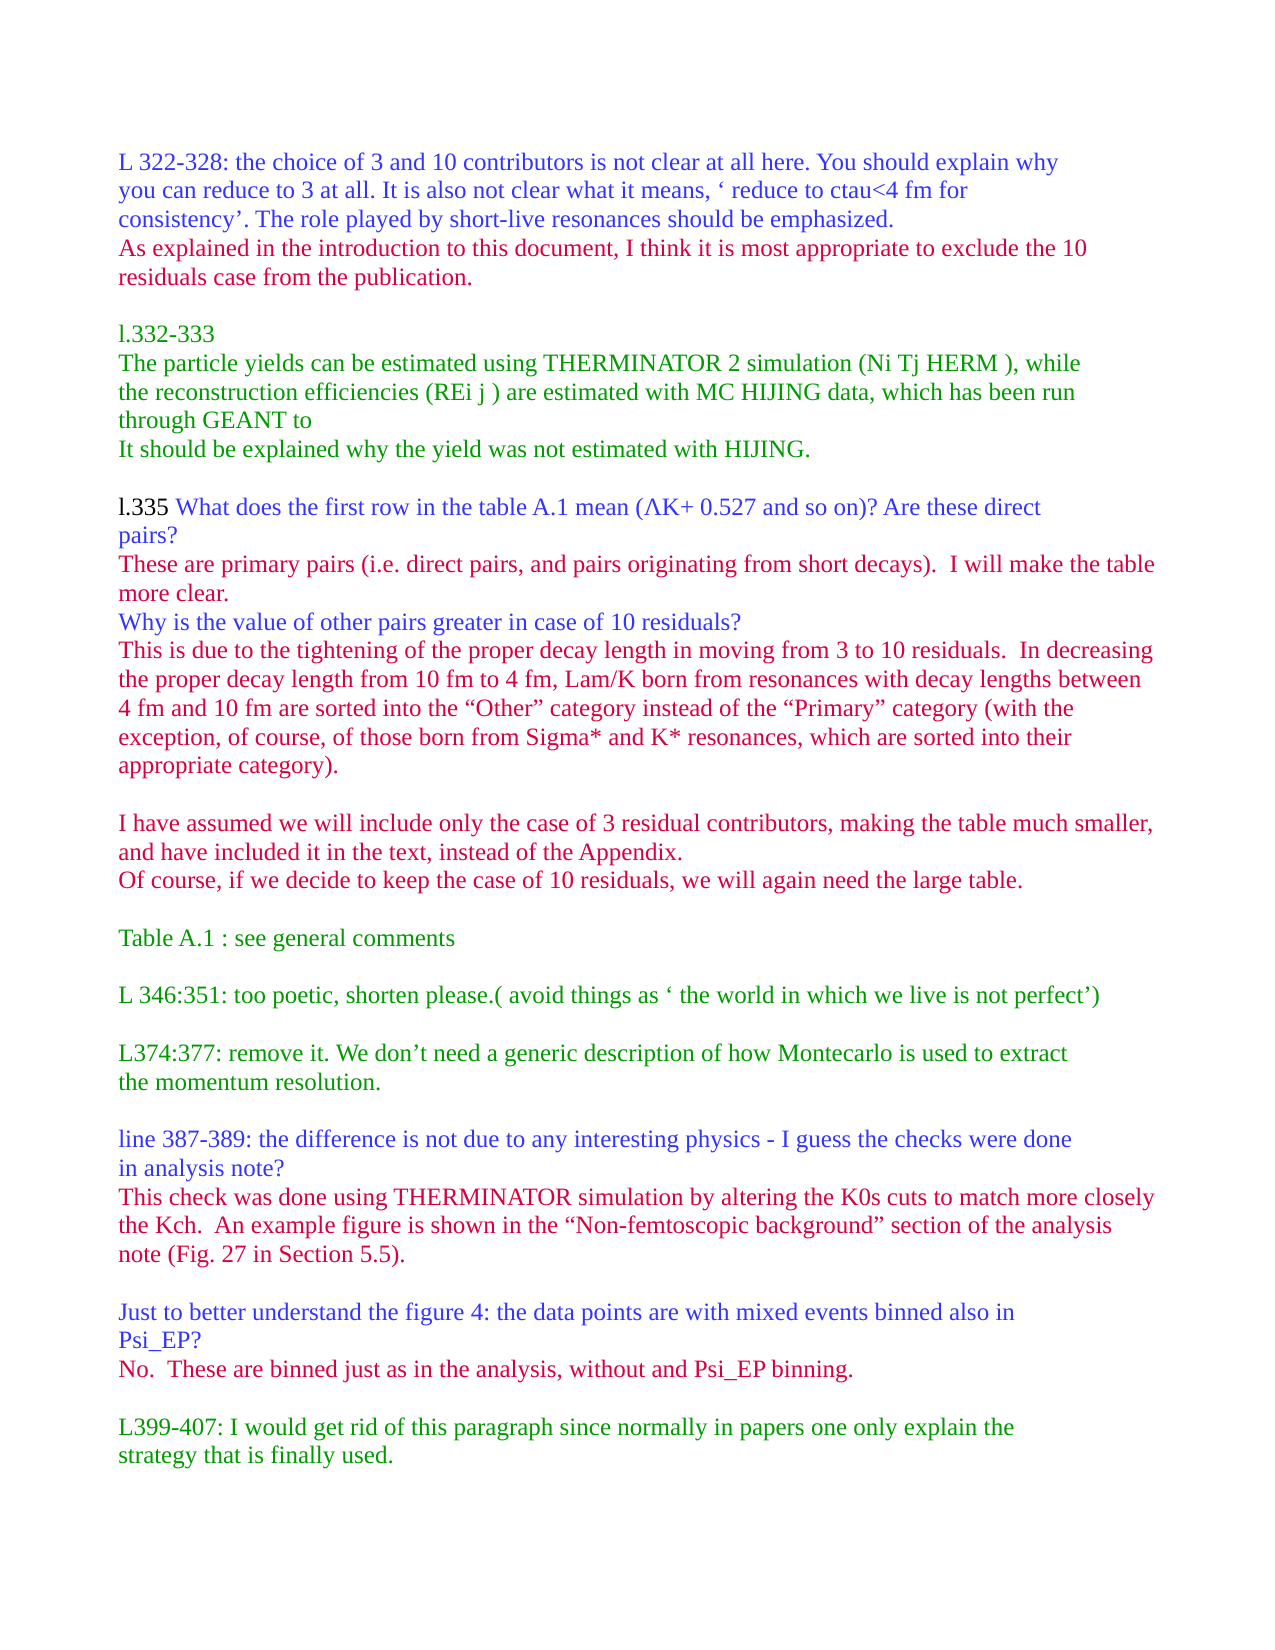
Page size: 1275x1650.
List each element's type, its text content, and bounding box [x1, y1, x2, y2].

text the momentum resolution. [118, 1067, 1157, 1096]
text L 346:351: too poetic, shorten please.( avoid things as ‘ the world in which we live is not perfect’) [118, 981, 1157, 1009]
text L374:377: remove it. We don’t need a generic description of how Montecarlo is used to extract [118, 1038, 1157, 1067]
text consistency’. The role played by short-live resonances should be emphasized. [118, 204, 1157, 233]
text Why is the value of other pairs greater in case of 10 residuals? [118, 607, 1157, 636]
text This is due to the tightening of the proper decay length in moving from 3 to 10 residuals. In decreasing the proper decay length from 10 fm to 4 fm, Lam/K born from resonances with decay lengths between 4 fm and 10 fm are sorted into the “Other” category instead of the “Primary” category (with the exception, of course, of those born from Sigma* and K* resonances, which are sorted into their appropriate category). [118, 636, 1157, 779]
text Of course, if we decide to keep the case of 10 residuals, we will again need the large table. [118, 866, 1157, 894]
text Psi_EP? [118, 1326, 1157, 1354]
text l.332-333 [118, 319, 1157, 348]
text L 322-328: the choice of 3 and 10 contributors is not clear at all here. You should explain why [118, 147, 1157, 176]
text l.335 What does the first row in the table A.1 mean (ΛK+ 0.527 and so on)? Are these direct [118, 492, 1157, 521]
text As explained in the introduction to this document, I think it is most appropriate to exclude the 10 residuals case from the publication. [118, 233, 1157, 291]
text Table A.1 : see general comments [118, 923, 1157, 952]
text pairs? [118, 521, 1157, 549]
text through GEANT to [118, 406, 1157, 434]
text No. These are binned just as in the analysis, without and Psi_EP binning. [118, 1354, 1157, 1383]
text strategy that is finally used. [118, 1441, 1157, 1469]
text It should be explained why the yield was not estimated with HIJING. [118, 434, 1157, 463]
text I have assumed we will include only the case of 3 residual contributors, making the table much smaller, and have included it in the text, instead of the Appendix. [118, 808, 1157, 866]
text L399-407: I would get rid of this paragraph since normally in papers one only explain the [118, 1412, 1157, 1441]
text in analysis note? [118, 1153, 1157, 1182]
text Just to better understand the figure 4: the data points are with mixed events binned also in [118, 1297, 1157, 1326]
text These are primary pairs (i.e. direct pairs, and pairs originating from short decays). I will make the table more clear. [118, 549, 1157, 607]
text the reconstruction efficiencies (REi j ) are estimated with MC HIJING data, which has been run [118, 377, 1157, 406]
text This check was done using THERMINATOR simulation by altering the K0s cuts to match more closely the Kch. An example figure is shown in the “Non-femtoscopic background” section of the analysis note (Fig. 27 in Section 5.5). [118, 1182, 1157, 1268]
text line 387-389: the difference is not due to any interesting physics - I guess the checks were done [118, 1124, 1157, 1153]
text The particle yields can be estimated using THERMINATOR 2 simulation (Ni Tj HERM ), while [118, 348, 1157, 377]
text you can reduce to 3 at all. It is also not clear what it means, ‘ reduce to ctau<4 fm for [118, 176, 1157, 204]
